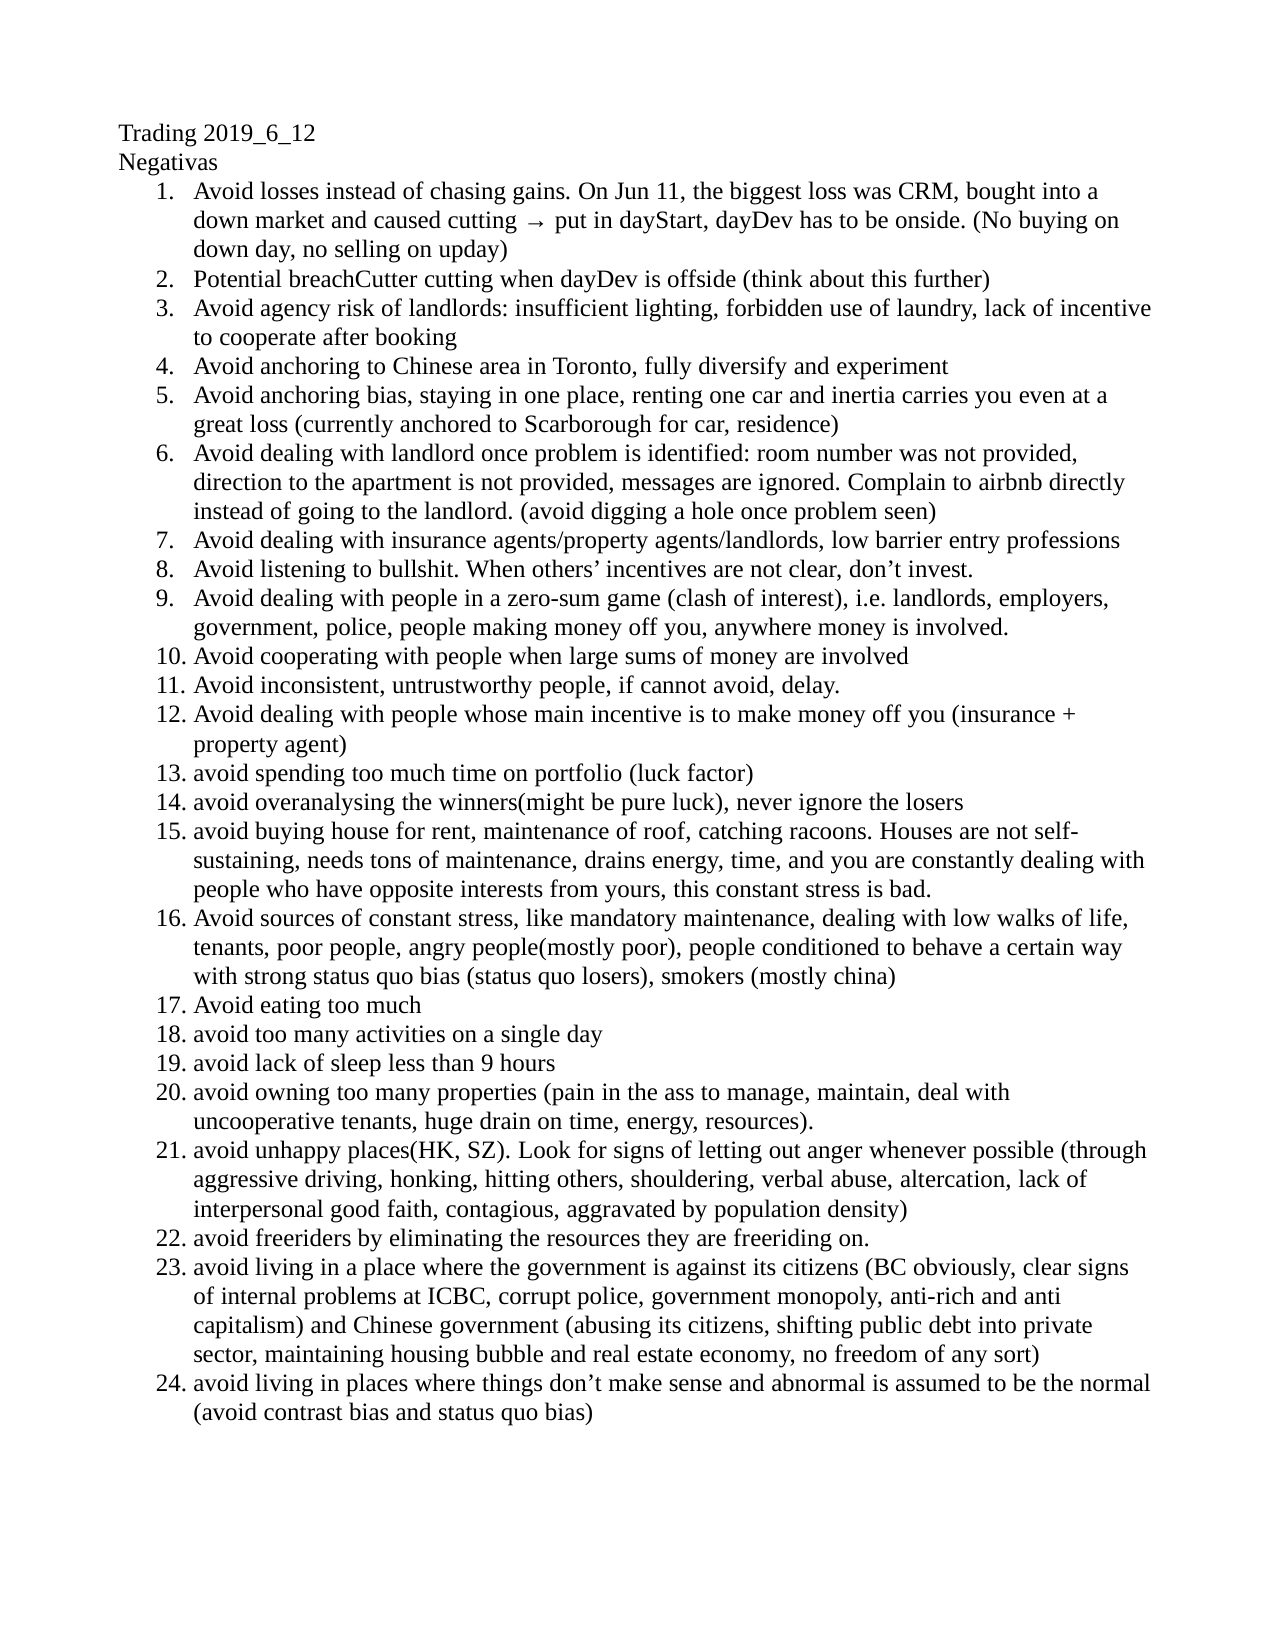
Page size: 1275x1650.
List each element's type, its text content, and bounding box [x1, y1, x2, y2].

list avoid owning too many properties (pain in the ass to manage, maintain, deal with uncooperative tenants, huge drain on time, energy, resources). [156, 1077, 1157, 1135]
list avoid living in places where things don’t make sense and abnormal is assumed to be the normal (avoid contrast bias and status quo bias) [156, 1368, 1157, 1426]
list Potential breachCutter cutting when dayDev is offside (think about this further) [156, 263, 1157, 292]
list Avoid eating too much [156, 990, 1157, 1019]
list Avoid cooperating with people when large sums of money are involved [156, 641, 1157, 670]
list Avoid agency risk of landlords: insufficient lighting, forbidden use of laundry, lack of incentive to cooperate after booking [156, 292, 1157, 351]
list Avoid anchoring to Chinese area in Toronto, fully diversify and experiment [156, 351, 1157, 380]
list avoid buying house for rent, maintenance of roof, catching racoons. Houses are not self-sustaining, needs tons of maintenance, drains energy, time, and you are constantly dealing with people who have opposite interests from yours, this constant stress is bad. [156, 816, 1157, 903]
list Avoid listening to bullshit. When others’ incentives are not clear, don’t invest. [156, 554, 1157, 583]
text Trading 2019_6_12 [118, 118, 1157, 147]
list avoid too many activities on a single day [156, 1019, 1157, 1048]
list Avoid dealing with people whose main incentive is to make money off you (insurance + property agent) [156, 699, 1157, 757]
text Negativas [118, 147, 1157, 176]
list Avoid losses instead of chasing gains. On Jun 11, the biggest loss was CRM, bought into a down market and caused cutting → put in dayStart, dayDev has to be onside. (No buying on down day, no selling on upday) [156, 176, 1157, 263]
list Avoid anchoring bias, staying in one place, renting one car and inertia carries you even at a great loss (currently anchored to Scarborough for car, residence) [156, 380, 1157, 438]
list Avoid inconsistent, untrustworthy people, if cannot avoid, delay. [156, 670, 1157, 699]
list Avoid dealing with people in a zero-sum game (clash of interest), i.e. landlords, employers, government, police, people making money off you, anywhere money is involved. [156, 583, 1157, 641]
list avoid spending too much time on portfolio (luck factor) [156, 757, 1157, 787]
list avoid living in a place where the government is against its citizens (BC obviously, clear signs of internal problems at ICBC, corrupt police, government monopoly, anti-rich and anti capitalism) and Chinese government (abusing its citizens, shifting public debt into private sector, maintaining housing bubble and real estate economy, no freedom of any sort) [156, 1252, 1157, 1368]
list avoid unhappy places(HK, SZ). Look for signs of letting out anger whenever possible (through aggressive driving, honking, hitting others, shouldering, verbal abuse, altercation, lack of interpersonal good faith, contagious, aggravated by population density) [156, 1135, 1157, 1222]
list Avoid sources of constant stress, like mandatory maintenance, dealing with low walks of life, tenants, poor people, angry people(mostly poor), people conditioned to behave a certain way with strong status quo bias (status quo losers), smokers (mostly china) [156, 903, 1157, 990]
list Avoid dealing with insurance agents/property agents/landlords, low barrier entry professions [156, 525, 1157, 554]
list avoid overanalysing the winners(might be pure luck), never ignore the losers [156, 787, 1157, 816]
list avoid lack of sleep less than 9 hours [156, 1048, 1157, 1077]
list avoid freeriders by eliminating the resources they are freeriding on. [156, 1222, 1157, 1252]
list Avoid dealing with landlord once problem is identified: room number was not provided, direction to the apartment is not provided, messages are ignored. Complain to airbnb directly instead of going to the landlord. (avoid digging a hole once problem seen) [156, 438, 1157, 525]
